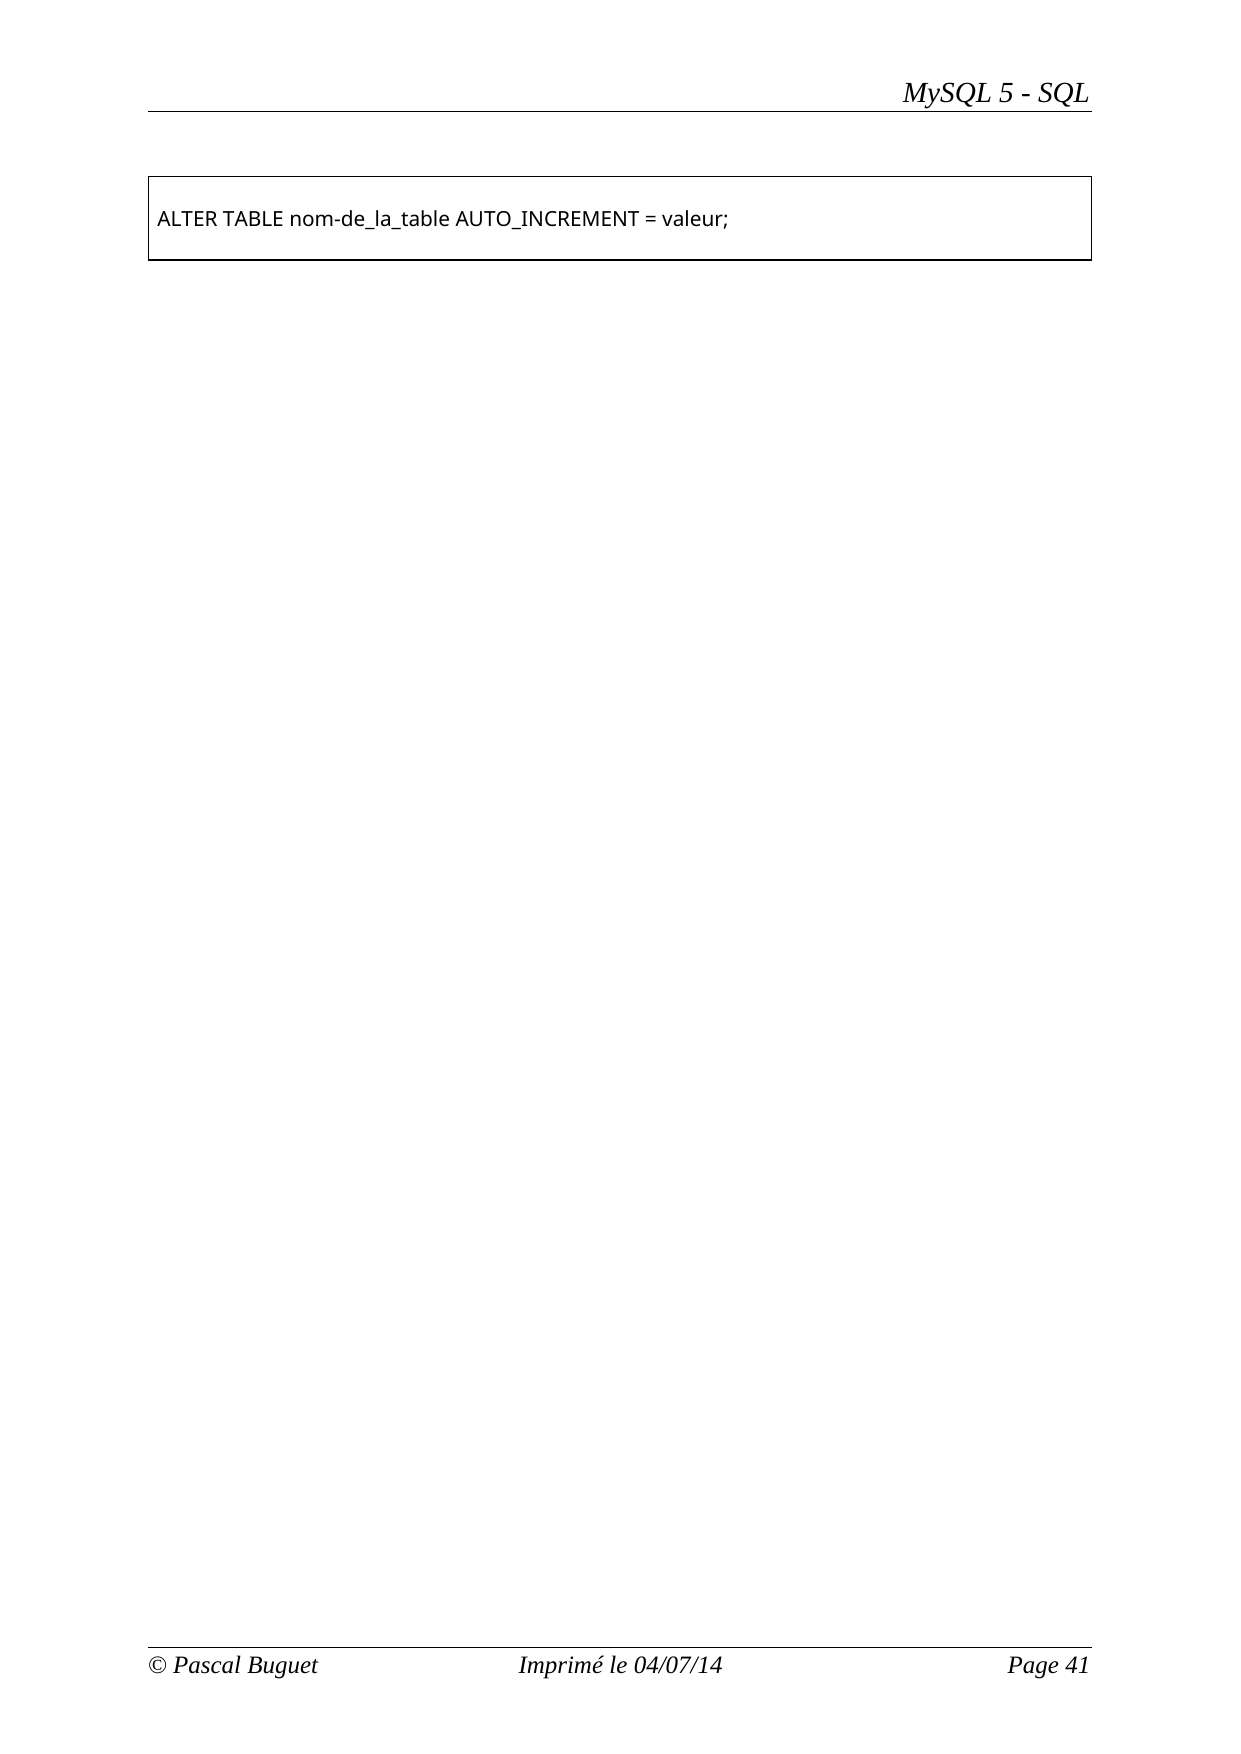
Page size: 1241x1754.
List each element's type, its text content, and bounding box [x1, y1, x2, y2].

text ALTER TABLE nom-de_la_table AUTO_INCREMENT = valeur; [149, 177, 1091, 259]
